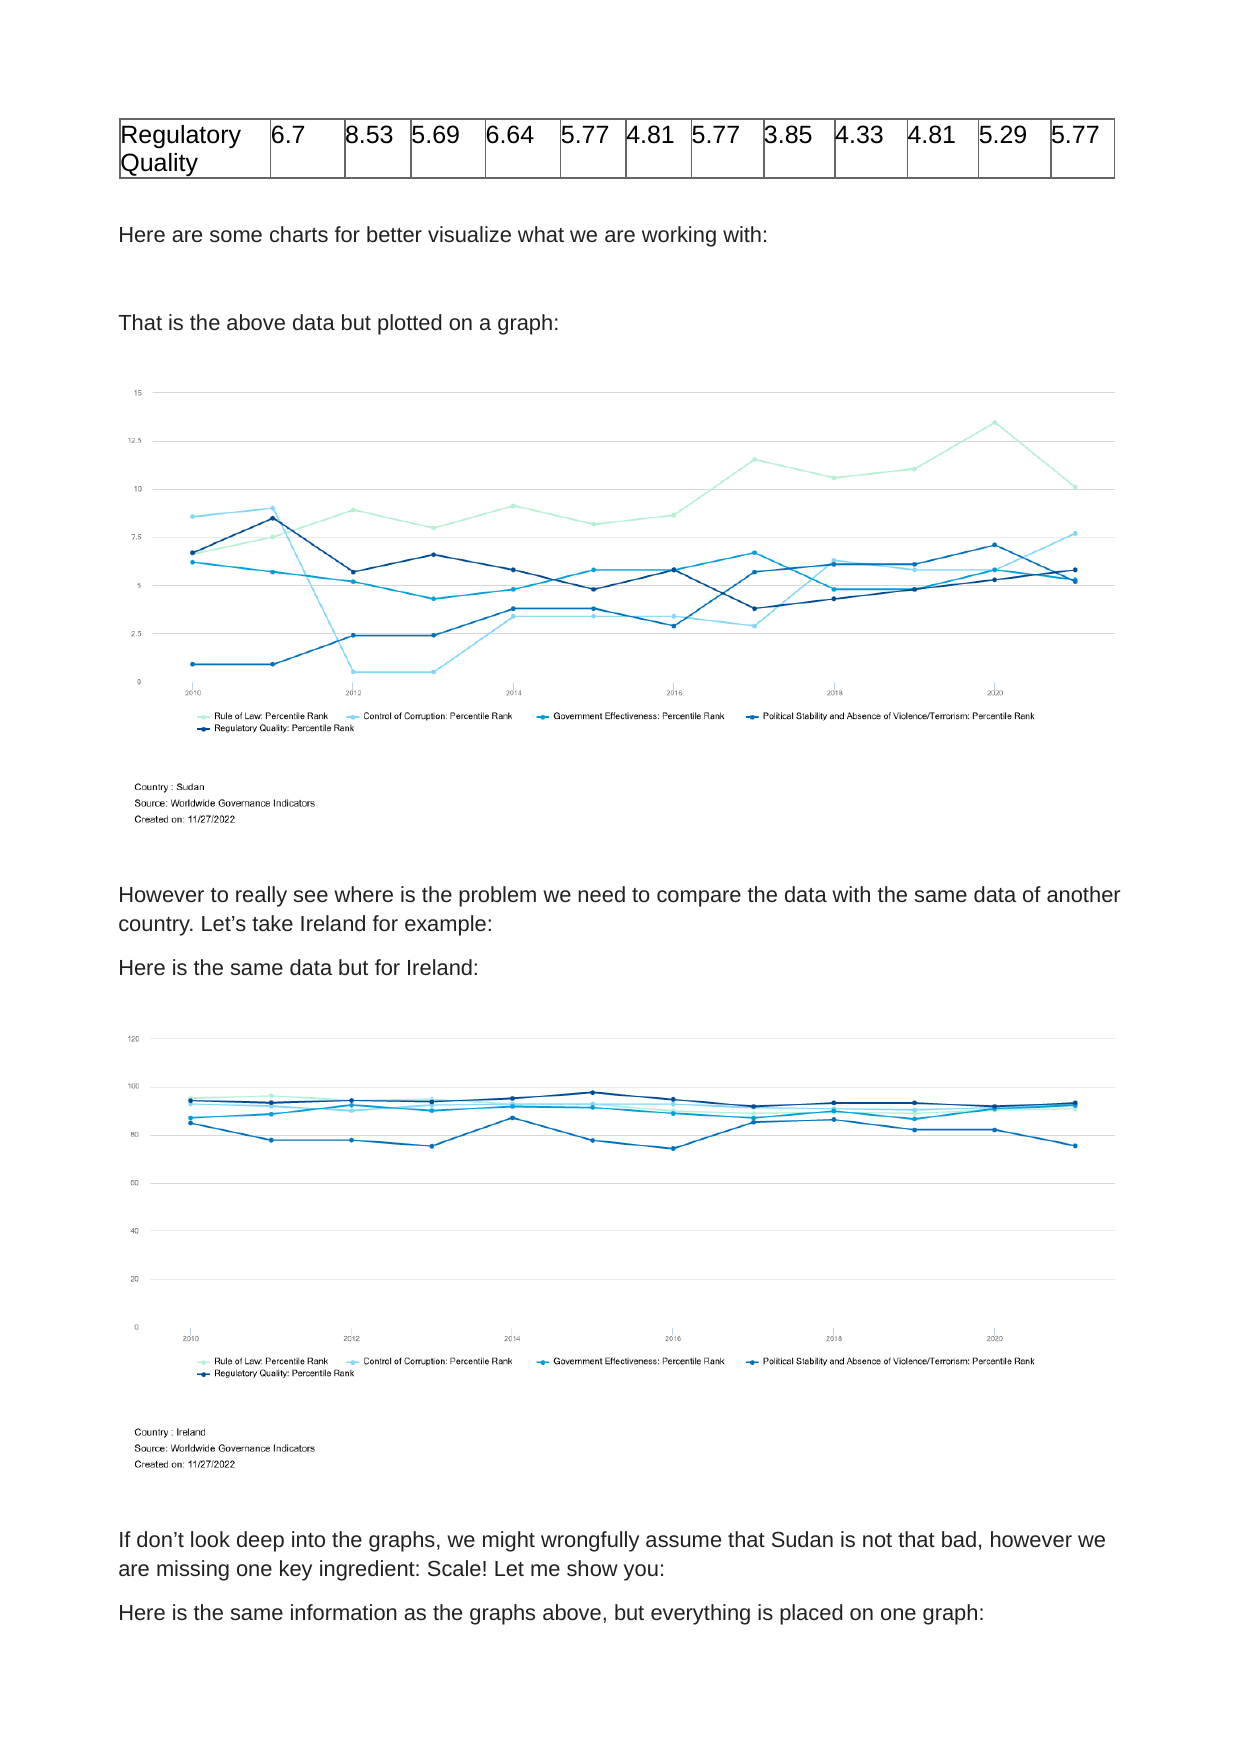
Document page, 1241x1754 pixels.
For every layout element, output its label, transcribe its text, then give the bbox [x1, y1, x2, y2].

text However to really see where is the problem we need to compare the data with the same data of another country. Let’s take Ireland for example: [118, 882, 1122, 936]
table_cell 8.53 [346, 120, 410, 177]
text Here is the same data but for Ireland: [118, 954, 1122, 980]
table_cell Regulatory Quality [121, 120, 270, 177]
picture [118, 998, 1123, 1480]
table_cell 6.64 [486, 120, 560, 177]
table_cell 5.77 [561, 120, 625, 177]
table_cell 5.69 [412, 120, 485, 177]
text Here is the same information as the graphs above, but everything is placed on one graph: [118, 1600, 1122, 1625]
text Here are some charts for better visualize what we are working with: [118, 222, 1122, 247]
table_cell 5.77 [1052, 120, 1114, 177]
table_cell 4.33 [836, 120, 907, 177]
table_cell 4.81 [908, 120, 978, 177]
table_cell 6.7 [271, 120, 344, 177]
text That is the above data but plotted on a graph: [118, 309, 1122, 334]
table_cell 5.29 [979, 120, 1050, 177]
table_cell 4.81 [627, 120, 691, 177]
text If don’t look deep into the graphs, we might wrongfully assume that Sudan is not that bad, however we are missing one key ingredient: Scale! Let me show you: [118, 1527, 1122, 1581]
picture [118, 352, 1123, 835]
table_cell 5.77 [692, 120, 763, 177]
table_cell 3.85 [765, 120, 834, 177]
